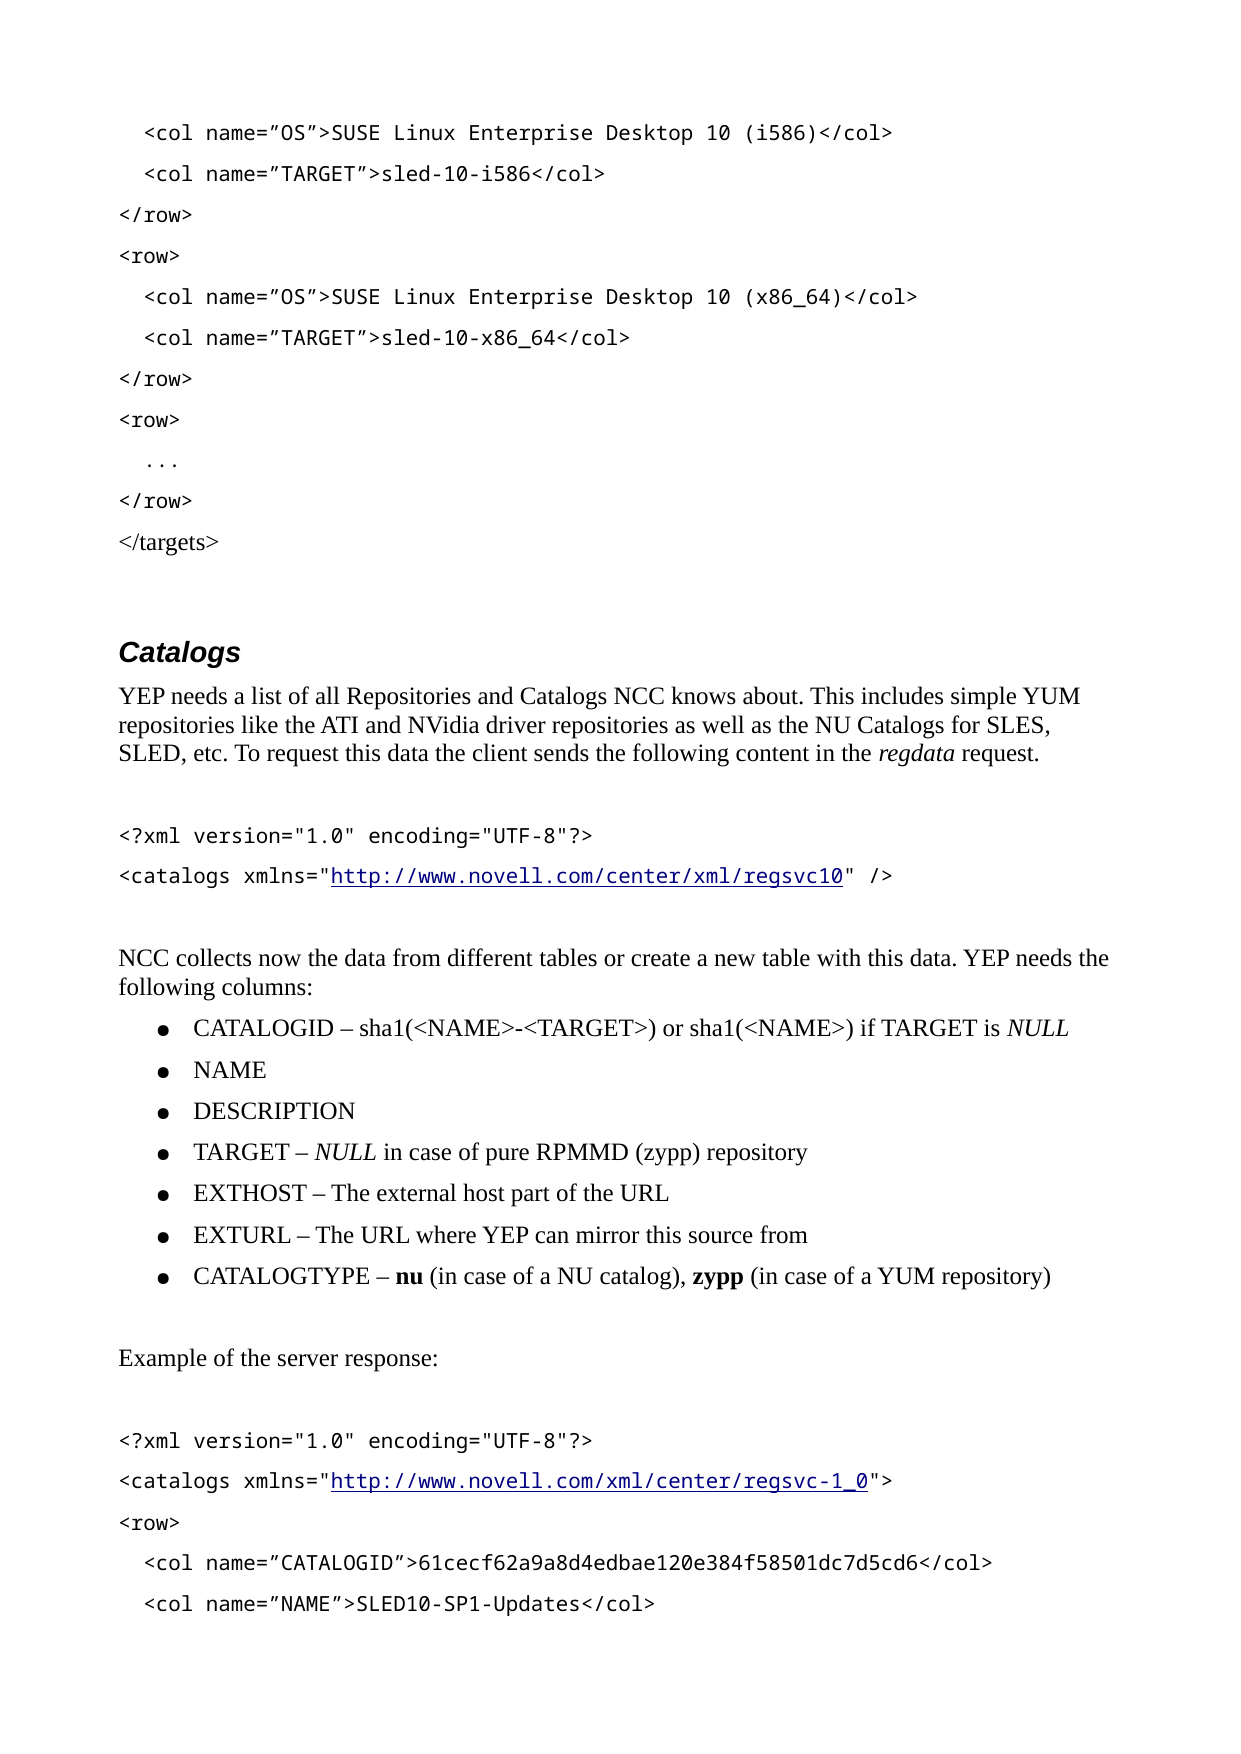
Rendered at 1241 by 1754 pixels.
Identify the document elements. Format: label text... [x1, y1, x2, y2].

text <col name=”OS”>SUSE Linux Enterprise Desktop 10 (i586)</col> [118, 118, 1122, 147]
text </row> [118, 487, 1122, 515]
list CATALOGTYPE – nu (in case of a NU catalog), zypp (in case of a YUM repository) [156, 1261, 1122, 1290]
subtitle Catalogs [118, 635, 1122, 668]
text Example of the server response: [118, 1343, 1122, 1372]
list NAME [156, 1055, 1122, 1083]
text <col name=”NAME”>SLED10-SP1-Updates</col> [118, 1589, 1122, 1618]
list EXTURL – The URL where YEP can mirror this source from [156, 1220, 1122, 1248]
text <?xml version="1.0" encoding="UTF-8"?> [118, 821, 1122, 849]
text <col name=”TARGET”>sled-10-x86_64</col> [118, 323, 1122, 351]
list CATALOGID – sha1(<NAME>-<TARGET>) or sha1(<NAME>) if TARGET is NULL [156, 1013, 1122, 1042]
text <?xml version="1.0" encoding="UTF-8"?> [118, 1426, 1122, 1454]
text <col name=”CATALOGID”>61cecf62a9a8d4edbae120e384f58501dc7d5cd6</col> [118, 1548, 1122, 1577]
list DESCRIPTION [156, 1096, 1122, 1125]
text <row> [118, 405, 1122, 433]
text <col name=”OS”>SUSE Linux Enterprise Desktop 10 (x86_64)</col> [118, 282, 1122, 310]
text </row> [118, 200, 1122, 228]
text <catalogs xmlns="http://www.novell.com/center/xml/regsvc10" /> [118, 862, 1122, 890]
text YEP needs a list of all Repositories and Catalogs NCC knows about. This includes simple YUM repositories like the ATI and NVidia driver repositories as well as the NU Catalogs for SLES, SLED, etc. To request this data the client sends the following content in the regdata request. [118, 681, 1122, 767]
list EXTHOST – The external host part of the URL [156, 1178, 1122, 1207]
text NCC collects now the data from different tables or create a new table with this data. YEP needs the following columns: [118, 943, 1122, 1001]
text </targets> [118, 527, 1122, 556]
text <catalogs xmlns="http://www.novell.com/xml/center/regsvc-1_0"> [118, 1467, 1122, 1495]
text <row> [118, 241, 1122, 269]
text <row> [118, 1508, 1122, 1536]
list TARGET – NULL in case of pure RPMMD (zypp) repository [156, 1137, 1122, 1166]
text </row> [118, 364, 1122, 392]
text <col name=”TARGET”>sled-10-i586</col> [118, 159, 1122, 187]
text ... [118, 446, 1122, 474]
